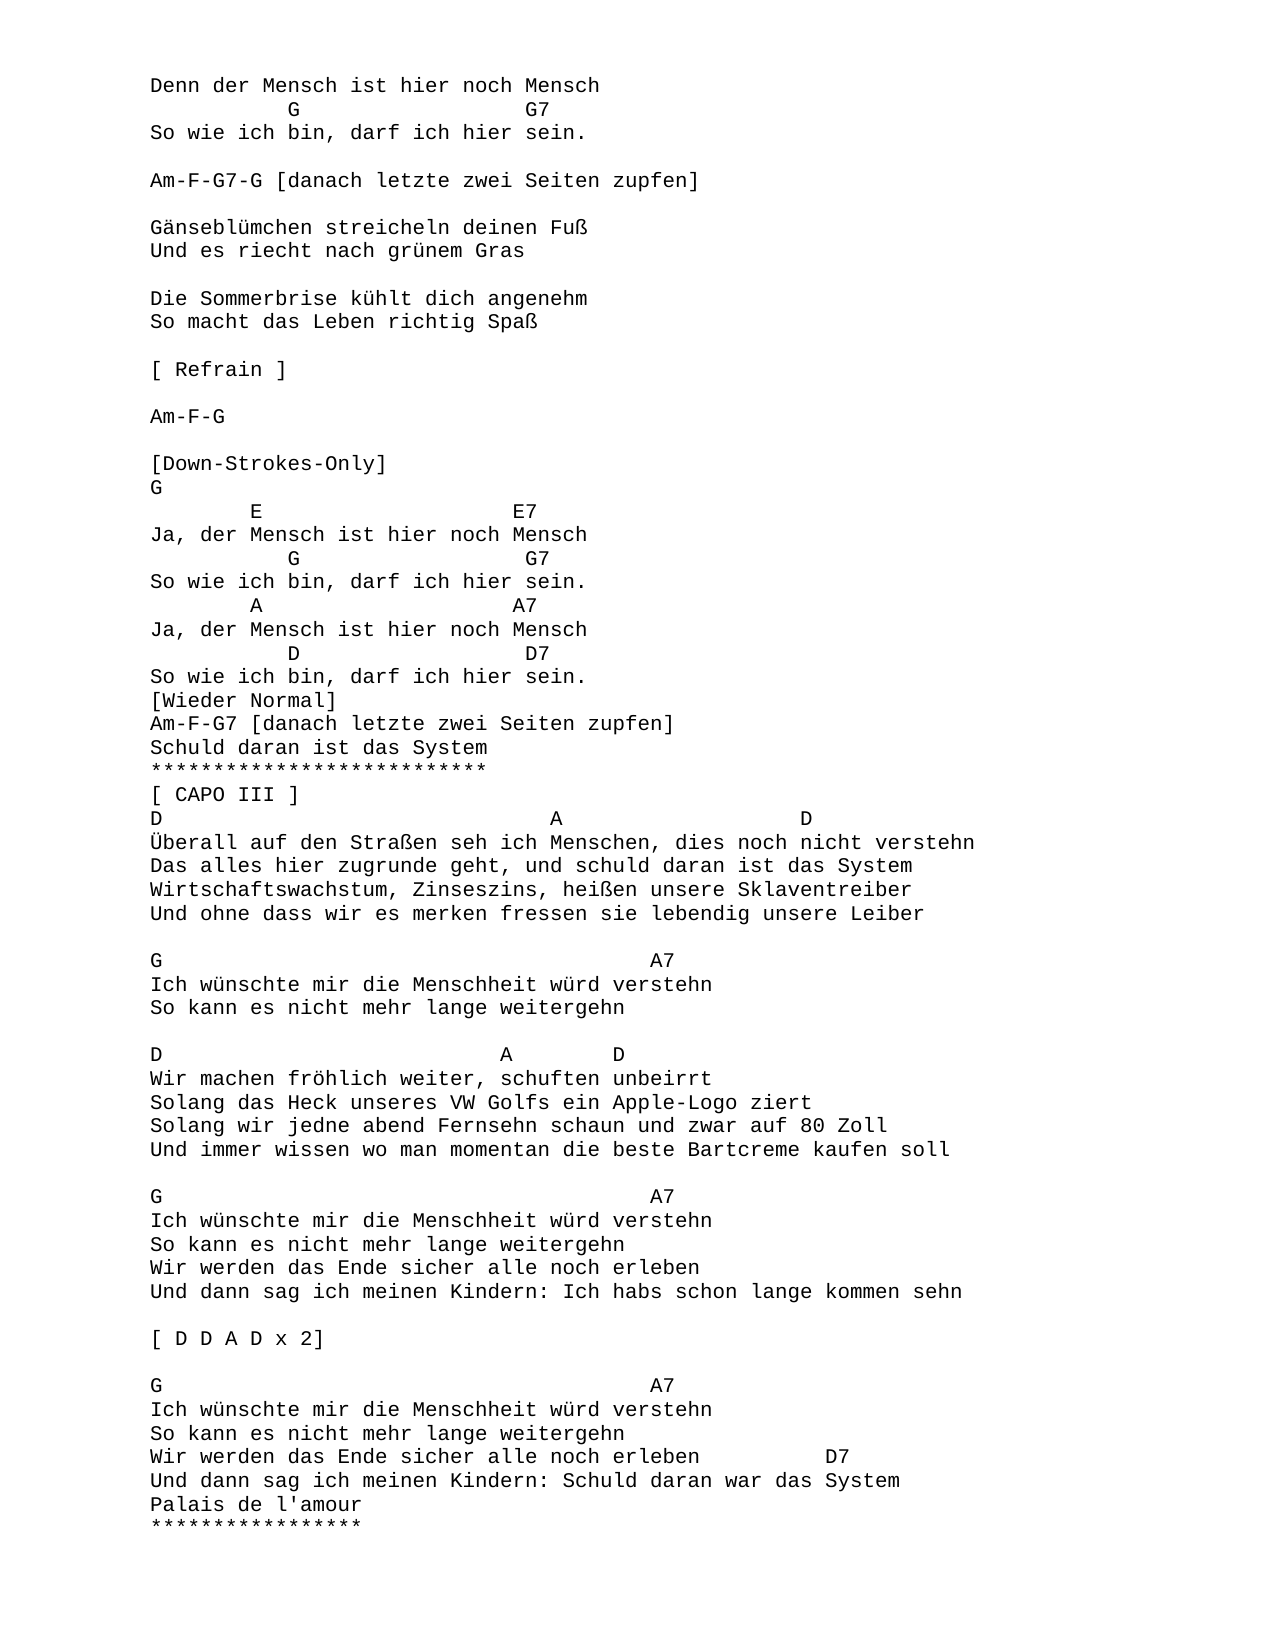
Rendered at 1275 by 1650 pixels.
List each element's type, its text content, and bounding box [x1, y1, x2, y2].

text [Down-Strokes-Only] [150, 453, 1125, 477]
text Palais de l'amour [150, 1494, 1125, 1517]
text Wirtschaftswachstum, Zinseszins, heißen unsere Sklaventreiber [150, 879, 1125, 903]
text *************************** [150, 761, 1125, 784]
text Das alles hier zugrunde geht, und schuld daran ist das System [150, 855, 1125, 879]
text Am-F-G7-G [danach letzte zwei Seiten zupfen] [150, 169, 1125, 193]
text G [150, 477, 1125, 501]
text G A7 [150, 950, 1125, 973]
text So kann es nicht mehr lange weitergehn [150, 1234, 1125, 1257]
text [ D D A D x 2] [150, 1328, 1125, 1352]
text A A7 [150, 595, 1125, 619]
text Die Sommerbrise kühlt dich angenehm [150, 288, 1125, 311]
text So kann es nicht mehr lange weitergehn [150, 997, 1125, 1021]
text Am-F-G7 [danach letzte zwei Seiten zupfen] [150, 713, 1125, 737]
text Wir werden das Ende sicher alle noch erleben [150, 1257, 1125, 1281]
text D D7 [150, 642, 1125, 666]
text Gänseblümchen streicheln deinen Fuß [150, 217, 1125, 241]
text Und ohne dass wir es merken fressen sie lebendig unsere Leiber [150, 903, 1125, 926]
text So wie ich bin, darf ich hier sein. [150, 572, 1125, 595]
text Und dann sag ich meinen Kindern: Ich habs schon lange kommen sehn [150, 1281, 1125, 1304]
text [Wieder Normal] [150, 690, 1125, 713]
text D A D [150, 1044, 1125, 1068]
text E E7 [150, 501, 1125, 524]
text So kann es nicht mehr lange weitergehn [150, 1423, 1125, 1446]
text G A7 [150, 1186, 1125, 1210]
text G A7 [150, 1376, 1125, 1399]
text Ja, der Mensch ist hier noch Mensch [150, 524, 1125, 548]
text [ Refrain ] [150, 359, 1125, 382]
text Ich wünschte mir die Menschheit würd verstehn [150, 1210, 1125, 1234]
text Und dann sag ich meinen Kindern: Schuld daran war das System [150, 1470, 1125, 1494]
text D A D [150, 808, 1125, 832]
text G G7 [150, 548, 1125, 572]
text Denn der Mensch ist hier noch Mensch [150, 75, 1125, 99]
text Schuld daran ist das System [150, 737, 1125, 761]
text Am-F-G [150, 406, 1125, 430]
text Ich wünschte mir die Menschheit würd verstehn [150, 1399, 1125, 1423]
text Ja, der Mensch ist hier noch Mensch [150, 619, 1125, 642]
text Wir werden das Ende sicher alle noch erleben D7 [150, 1446, 1125, 1470]
text Solang wir jedne abend Fernsehn schaun und zwar auf 80 Zoll [150, 1115, 1125, 1139]
text [ CAPO III ] [150, 784, 1125, 808]
text ***************** [150, 1517, 1125, 1541]
text Überall auf den Straßen seh ich Menschen, dies noch nicht verstehn [150, 832, 1125, 855]
text Ich wünschte mir die Menschheit würd verstehn [150, 973, 1125, 997]
text Und es riecht nach grünem Gras [150, 241, 1125, 264]
text So macht das Leben richtig Spaß [150, 311, 1125, 335]
text So wie ich bin, darf ich hier sein. [150, 122, 1125, 146]
text Solang das Heck unseres VW Golfs ein Apple-Logo ziert [150, 1092, 1125, 1115]
text Und immer wissen wo man momentan die beste Bartcreme kaufen soll [150, 1139, 1125, 1163]
text G G7 [150, 99, 1125, 122]
text So wie ich bin, darf ich hier sein. [150, 666, 1125, 690]
text Wir machen fröhlich weiter, schuften unbeirrt [150, 1068, 1125, 1092]
